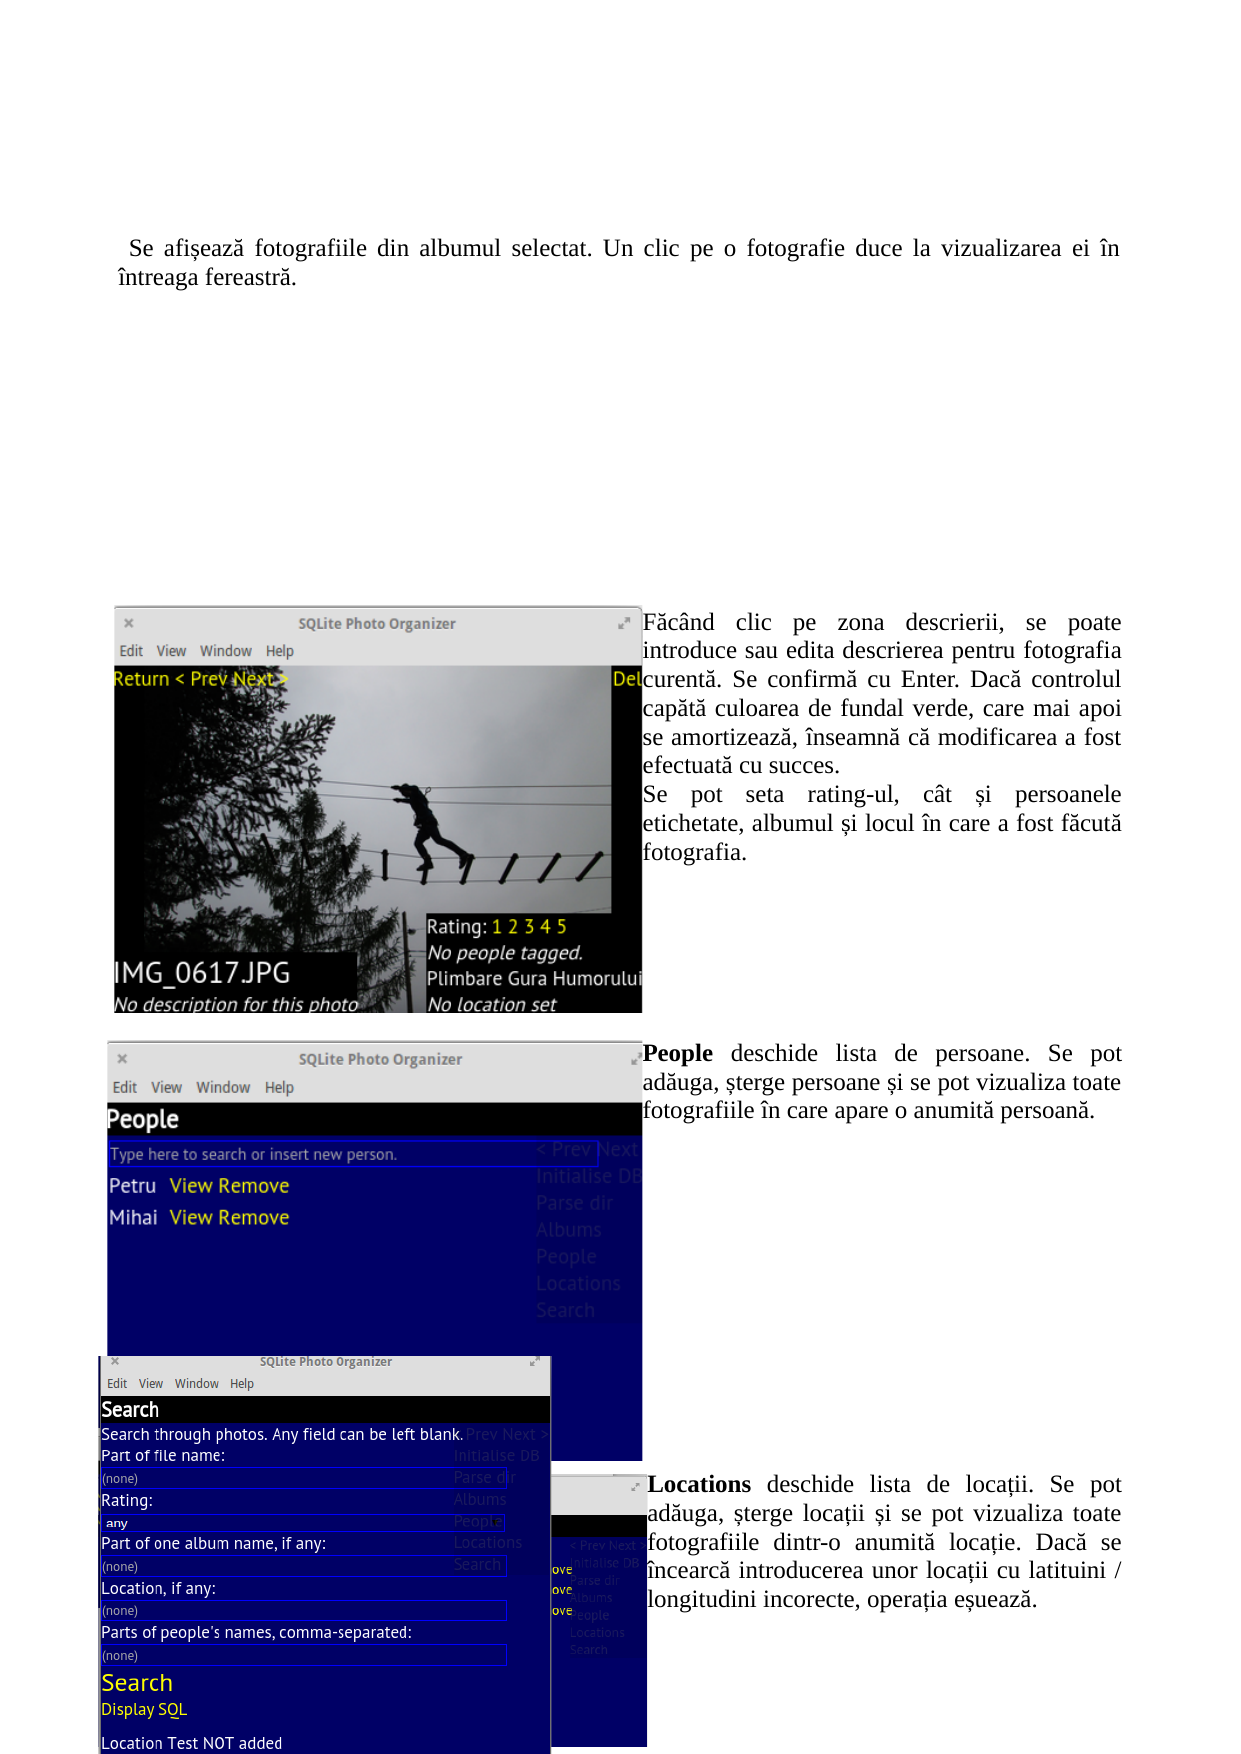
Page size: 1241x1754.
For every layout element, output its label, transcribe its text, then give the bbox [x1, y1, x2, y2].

picture [336, 605, 643, 1013]
text Se afișează fotografiile din albumul selectat. Un clic pe o fotografie duce la vizualizarea ei în întreaga fereastră. [118, 233, 1122, 291]
text Se pot seta rating-ul, cât și persoanele etichetate, albumul și locul în care a fost făcută fotografia. [643, 779, 1122, 866]
text Făcând clic pe zona descrierii, se poate introduce sau edita descrierea pentru fotografia curentă. Se confirmă cu Enter. Dacă controlul capătă culoarea de fundal verde, care mai apoi se amortizează, înseamnă că modificarea a fost efectuată cu succes. [643, 607, 1122, 779]
text People deschide lista de persoane. Se pot adăuga, șterge persoane și se pot vizualiza toate fotografiile în care apare o anumită persoană. [118, 1038, 1122, 1124]
picture [98, 1040, 648, 1754]
text Locations deschide lista de locații. Se pot adăuga, șterge locații și se pot vizualiza toate fotografiile dintr-o anumită locație. Dacă se încearcă introducerea unor locații cu latituini / longitudini incorecte, operația eșuează. [552, 1469, 1122, 1613]
